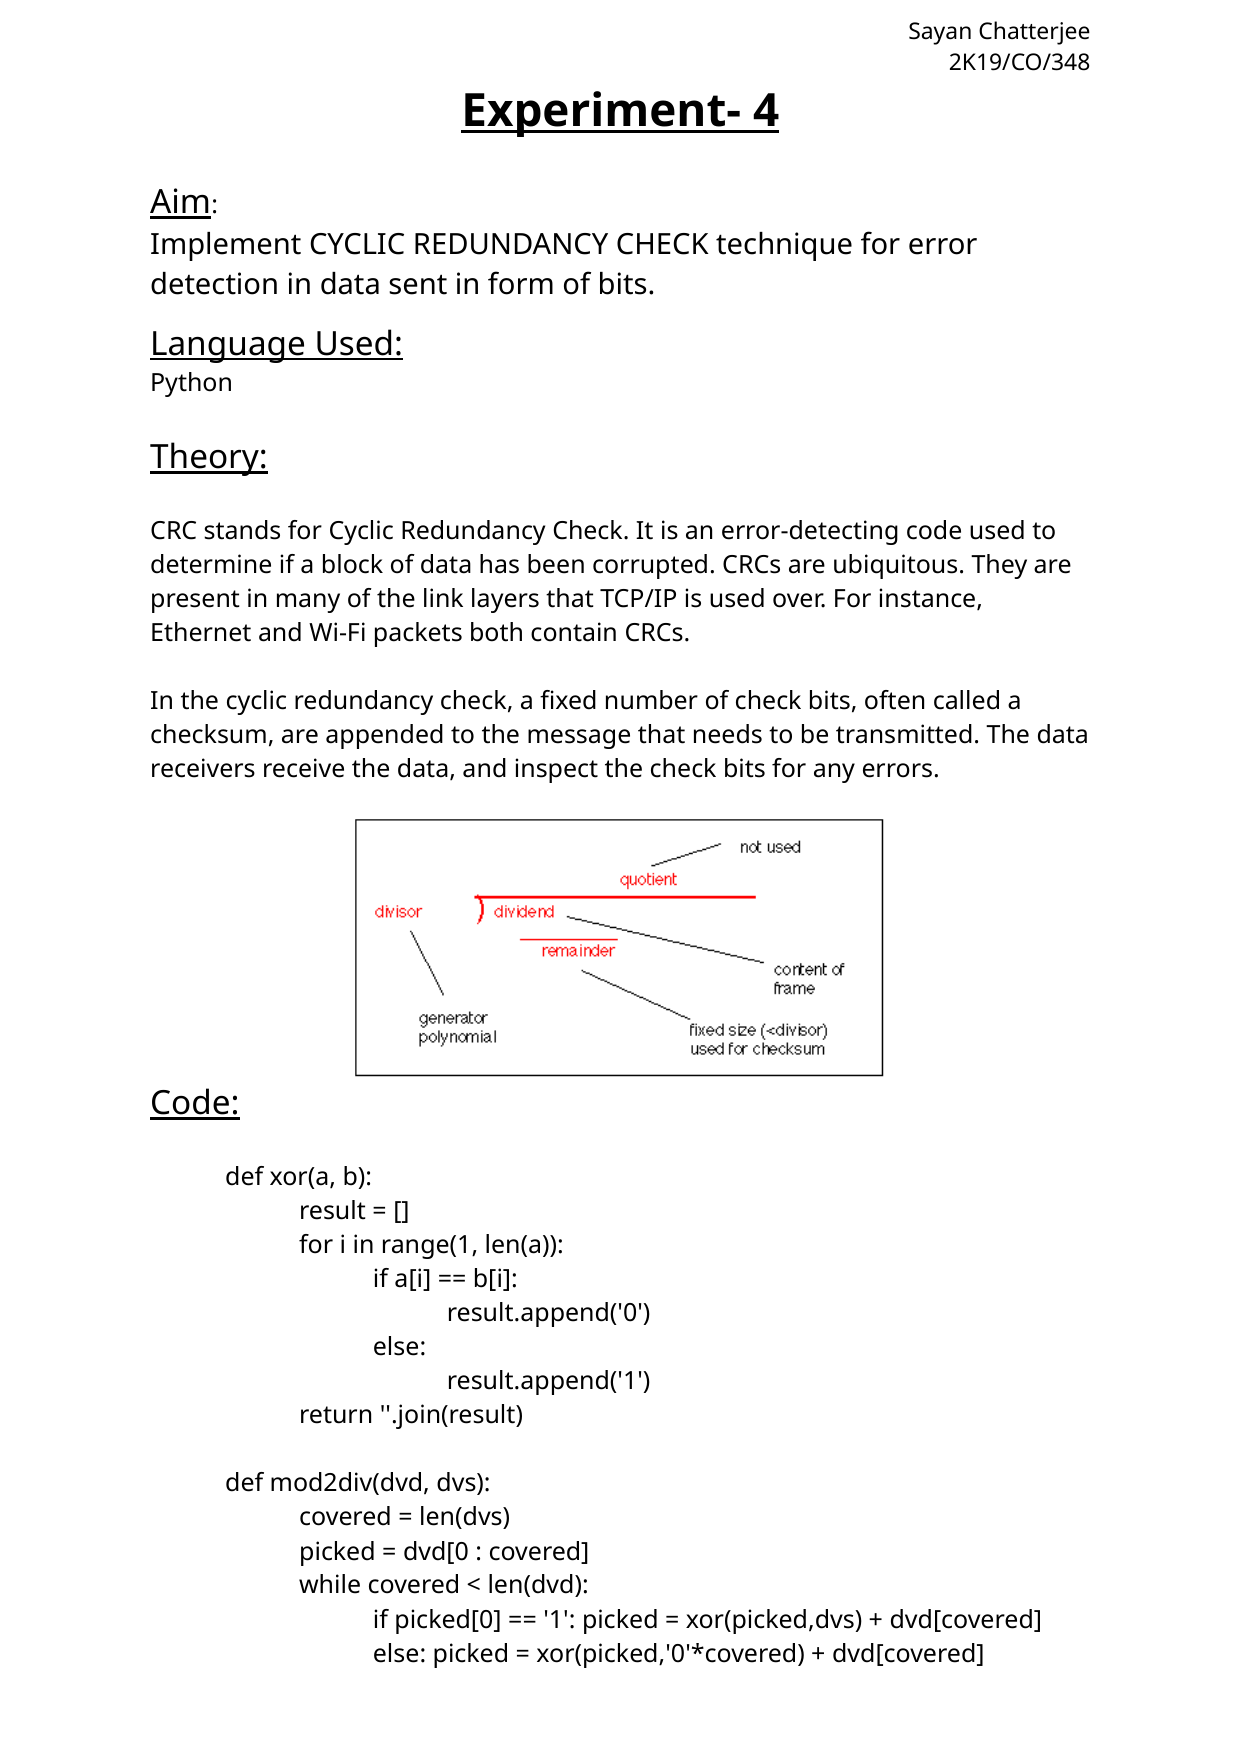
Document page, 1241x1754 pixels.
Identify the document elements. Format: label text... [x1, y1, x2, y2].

list if a[i] == b[i]: [225, 1261, 1090, 1295]
list result.append('0') [225, 1295, 1090, 1329]
list else: picked = xor(picked,'0'*covered) + dvd[covered] [225, 1635, 1090, 1669]
subtitle Theory: [150, 433, 1090, 478]
subtitle Language Used: [150, 319, 1090, 365]
subtitle Python [150, 365, 1090, 399]
list picked = dvd[0 : covered] [225, 1533, 1090, 1567]
list for i in range(1, len(a)): [225, 1227, 1090, 1261]
list while covered < len(dvd): [225, 1567, 1090, 1601]
list def xor(a, b): [225, 1158, 1090, 1192]
list if picked[0] == '1': picked = xor(picked,dvs) + dvd[covered] [225, 1601, 1090, 1635]
list Implement CYCLIC REDUNDANCY CHECK technique for error detection in data sent in form of bits. [150, 223, 1090, 303]
text CRC stands for Cyclic Redundancy Check. It is an error-detecting code used to determine if a block of data has been corrupted. CRCs are ubiquitous. They are present in many of the link layers that TCP/IP is used over. For instance, Ethernet and Wi-Fi packets both contain CRCs. [150, 512, 1090, 649]
picture [355, 819, 886, 1079]
list covered = len(dvs) [225, 1499, 1090, 1533]
list def mod2div(dvd, dvs): [225, 1465, 1090, 1499]
list return ''.join(result) [225, 1397, 1090, 1431]
text In the cyclic redundancy check, a fixed number of check bits, often called a checksum, are appended to the message that needs to be transmitted. The data receivers receive the data, and inspect the check bits for any errors. [150, 683, 1090, 785]
list else: [225, 1329, 1090, 1363]
list result = [] [225, 1192, 1090, 1227]
subtitle Code: [150, 1079, 1090, 1124]
subtitle Experiment- 4 [150, 77, 1090, 140]
list result.append('1') [225, 1363, 1090, 1397]
text Aim: [150, 178, 1090, 223]
